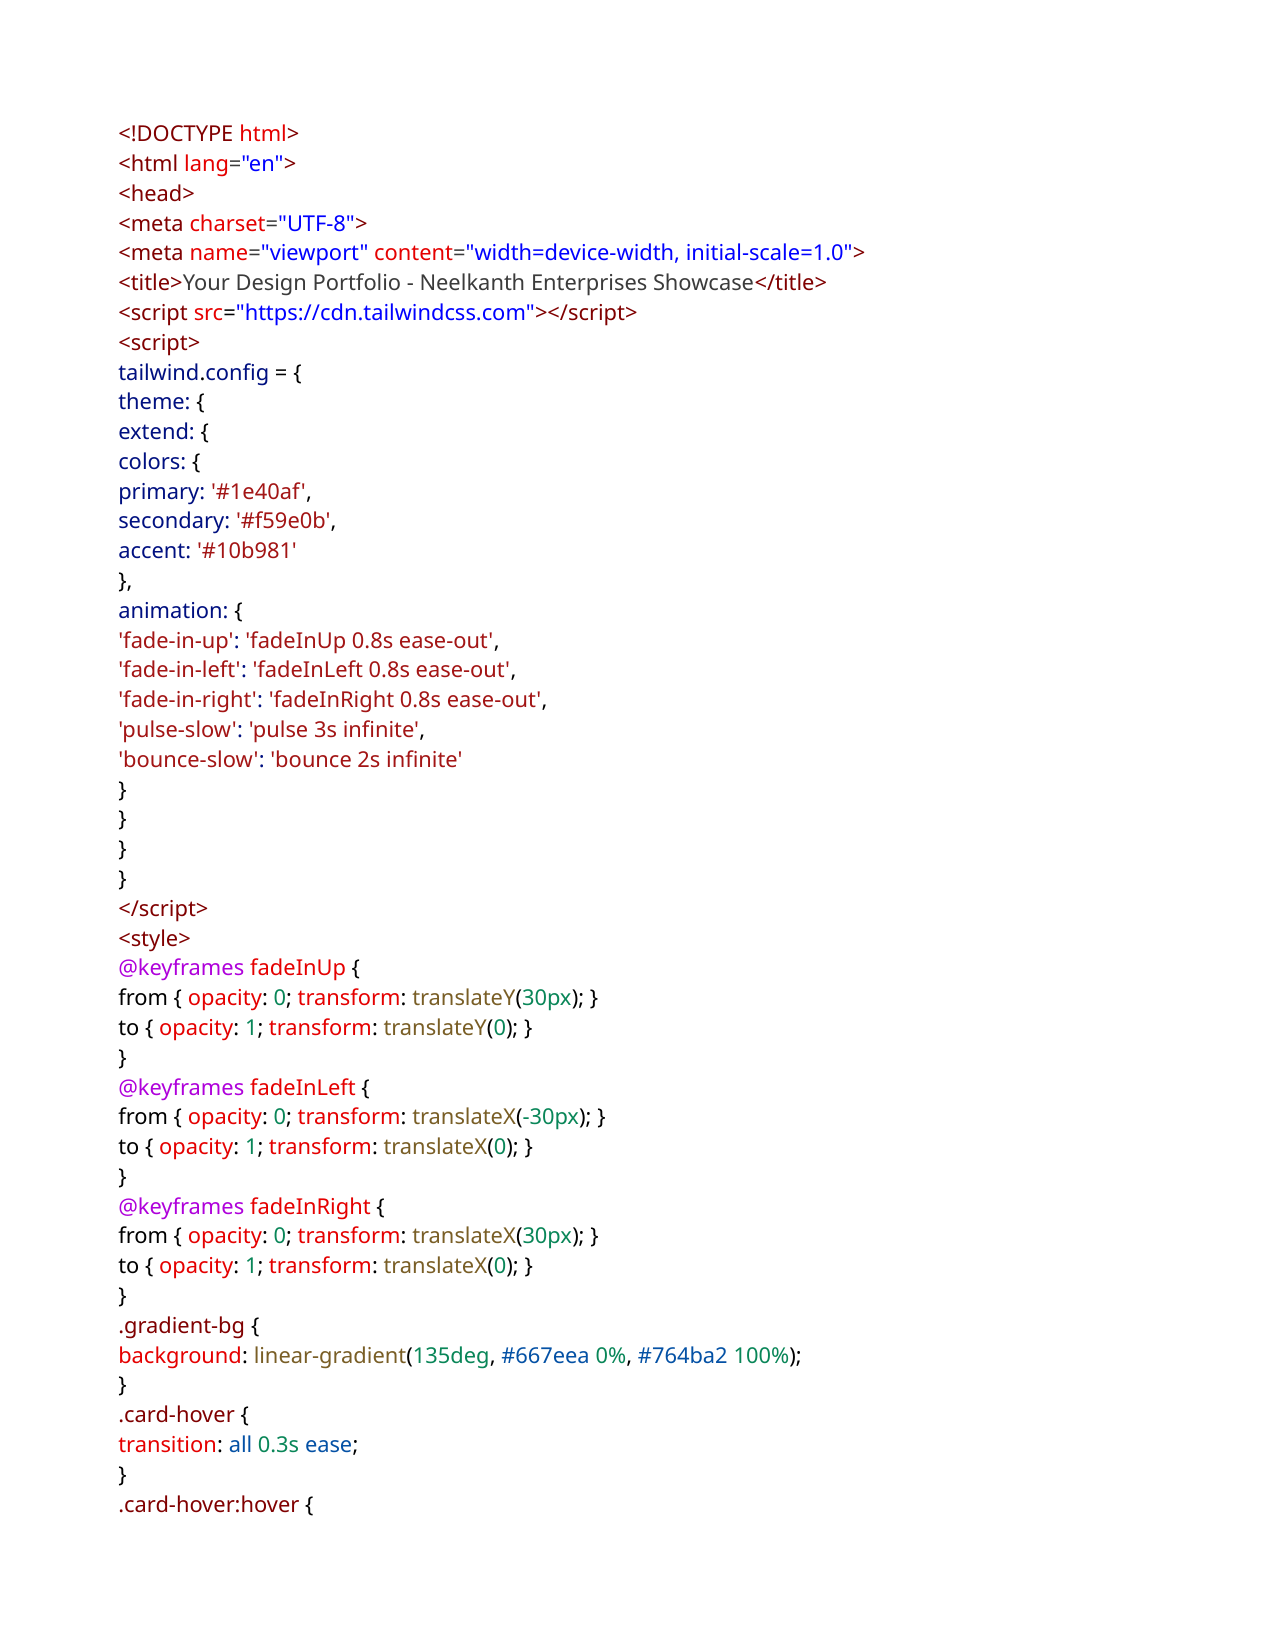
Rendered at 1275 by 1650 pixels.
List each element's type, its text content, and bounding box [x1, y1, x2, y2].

text background: linear-gradient(135deg, #667eea 0%, #764ba2 100%); [118, 1339, 1157, 1369]
text } [118, 1042, 1157, 1071]
text } [118, 803, 1157, 833]
text from { opacity: 0; transform: translateX(30px); } [118, 1220, 1157, 1250]
text } [118, 1280, 1157, 1310]
text <title>Your Design Portfolio - Neelkanth Enterprises Showcase</title> [118, 267, 1157, 297]
text @keyframes fadeInLeft { [118, 1071, 1157, 1101]
text 'fade-in-left': 'fadeInLeft 0.8s ease-out', [118, 654, 1157, 684]
text @keyframes fadeInRight { [118, 1191, 1157, 1220]
text 'pulse-slow': 'pulse 3s infinite', [118, 714, 1157, 744]
text }, [118, 565, 1157, 595]
text 'fade-in-right': 'fadeInRight 0.8s ease-out', [118, 684, 1157, 714]
text transition: all 0.3s ease; [118, 1429, 1157, 1459]
text } [118, 773, 1157, 803]
text <meta charset="UTF-8"> [118, 207, 1157, 237]
text from { opacity: 0; transform: translateX(-30px); } [118, 1101, 1157, 1131]
text to { opacity: 1; transform: translateX(0); } [118, 1250, 1157, 1280]
text theme: { [118, 386, 1157, 416]
text colors: { [118, 446, 1157, 476]
text } [118, 1161, 1157, 1191]
text tailwind.config = { [118, 356, 1157, 386]
text <script> [118, 327, 1157, 356]
text <html lang="en"> [118, 148, 1157, 178]
text primary: '#1e40af', [118, 476, 1157, 505]
text <meta name="viewport" content="width=device-width, initial-scale=1.0"> [118, 237, 1157, 267]
text } [118, 1369, 1157, 1399]
text <head> [118, 178, 1157, 207]
text secondary: '#f59e0b', [118, 505, 1157, 535]
text 'fade-in-up': 'fadeInUp 0.8s ease-out', [118, 624, 1157, 654]
text from { opacity: 0; transform: translateY(30px); } [118, 982, 1157, 1012]
text animation: { [118, 595, 1157, 624]
text to { opacity: 1; transform: translateX(0); } [118, 1131, 1157, 1161]
text .gradient-bg { [118, 1310, 1157, 1339]
text <style> [118, 922, 1157, 952]
text 'bounce-slow': 'bounce 2s infinite' [118, 744, 1157, 773]
text </script> [118, 893, 1157, 922]
text @keyframes fadeInUp { [118, 952, 1157, 982]
text extend: { [118, 416, 1157, 446]
text <!DOCTYPE html> [118, 118, 1157, 148]
text .card-hover:hover { [118, 1488, 1157, 1518]
text to { opacity: 1; transform: translateY(0); } [118, 1012, 1157, 1042]
text <script src="https://cdn.tailwindcss.com"></script> [118, 297, 1157, 327]
text } [118, 863, 1157, 893]
text } [118, 1459, 1157, 1488]
text accent: '#10b981' [118, 535, 1157, 565]
text .card-hover { [118, 1399, 1157, 1429]
text } [118, 833, 1157, 863]
